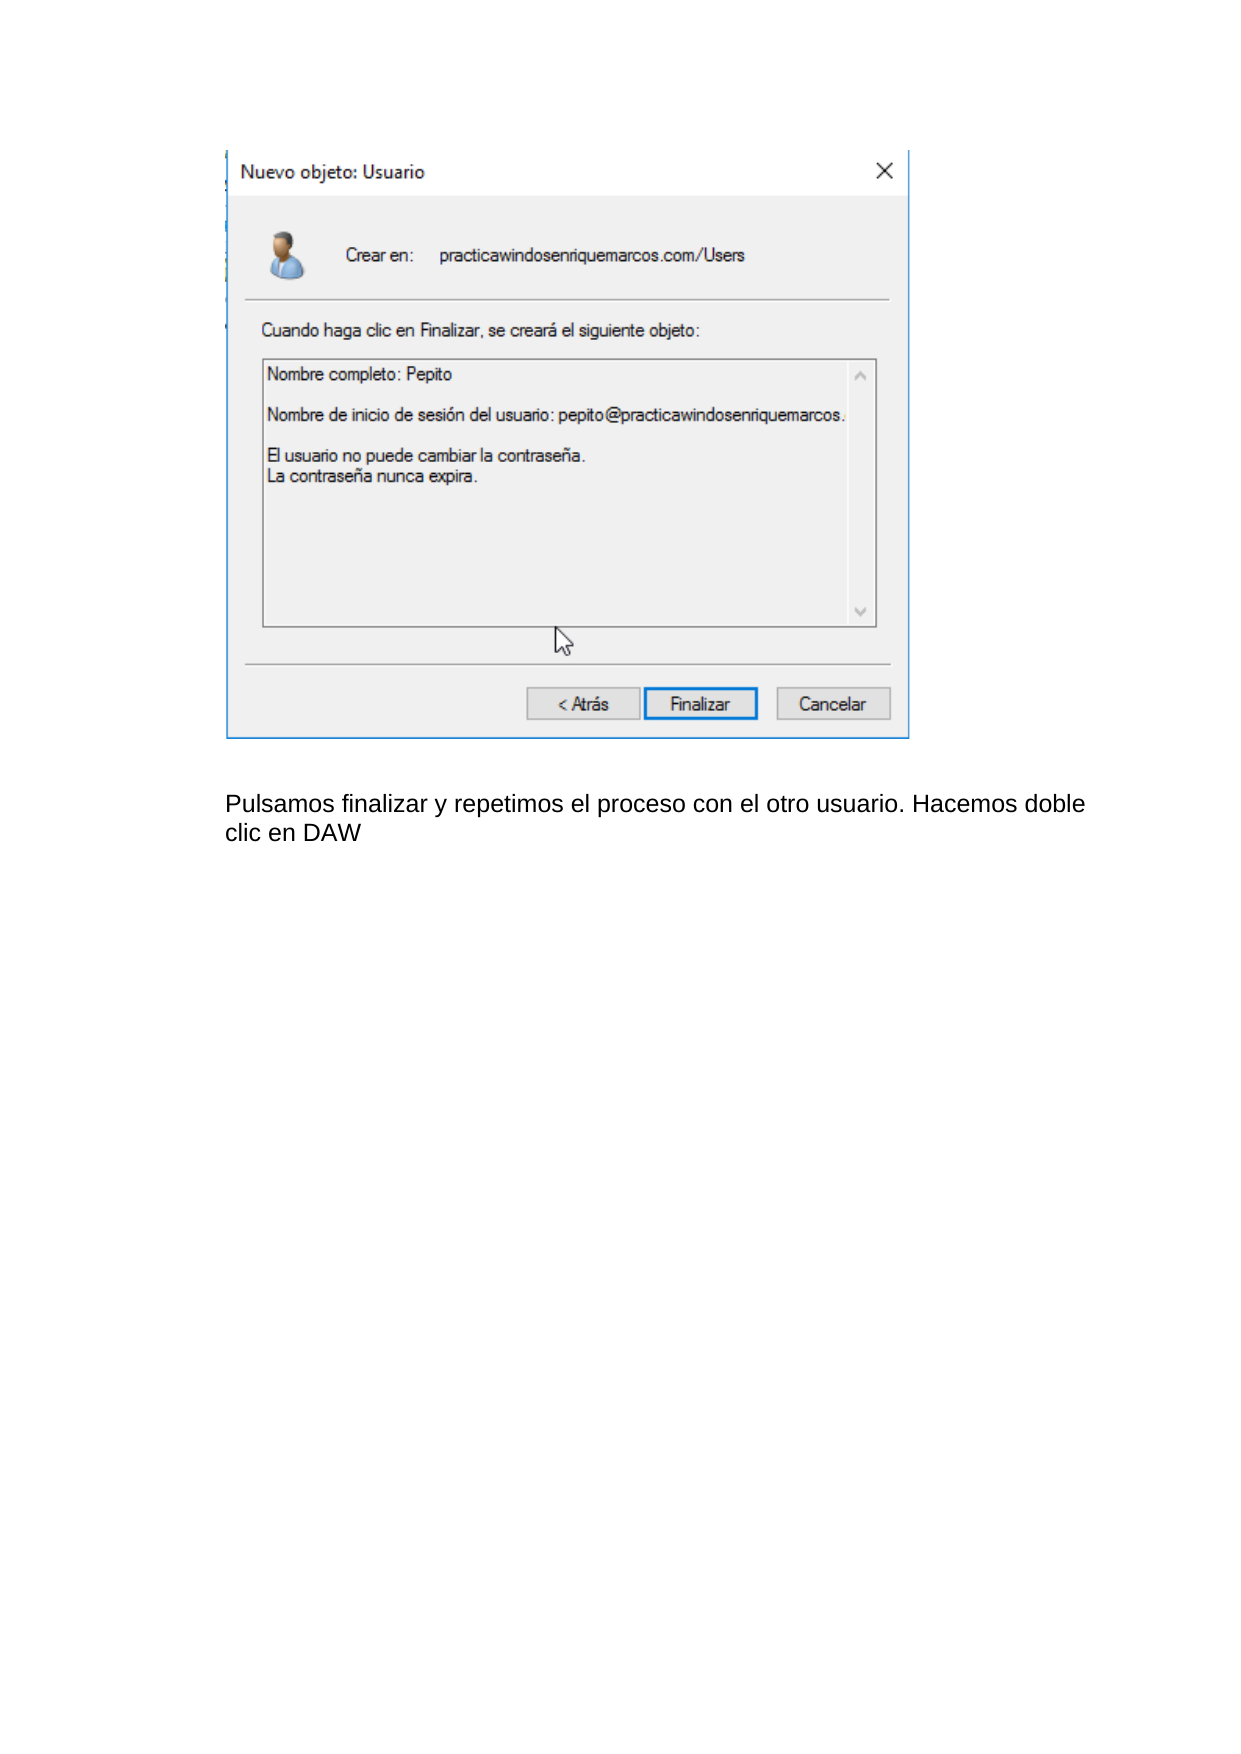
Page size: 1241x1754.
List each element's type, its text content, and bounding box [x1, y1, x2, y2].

text Pulsamos finalizar y repetimos el proceso con el otro usuario. Hacemos doble clic en DAW [225, 789, 1090, 847]
